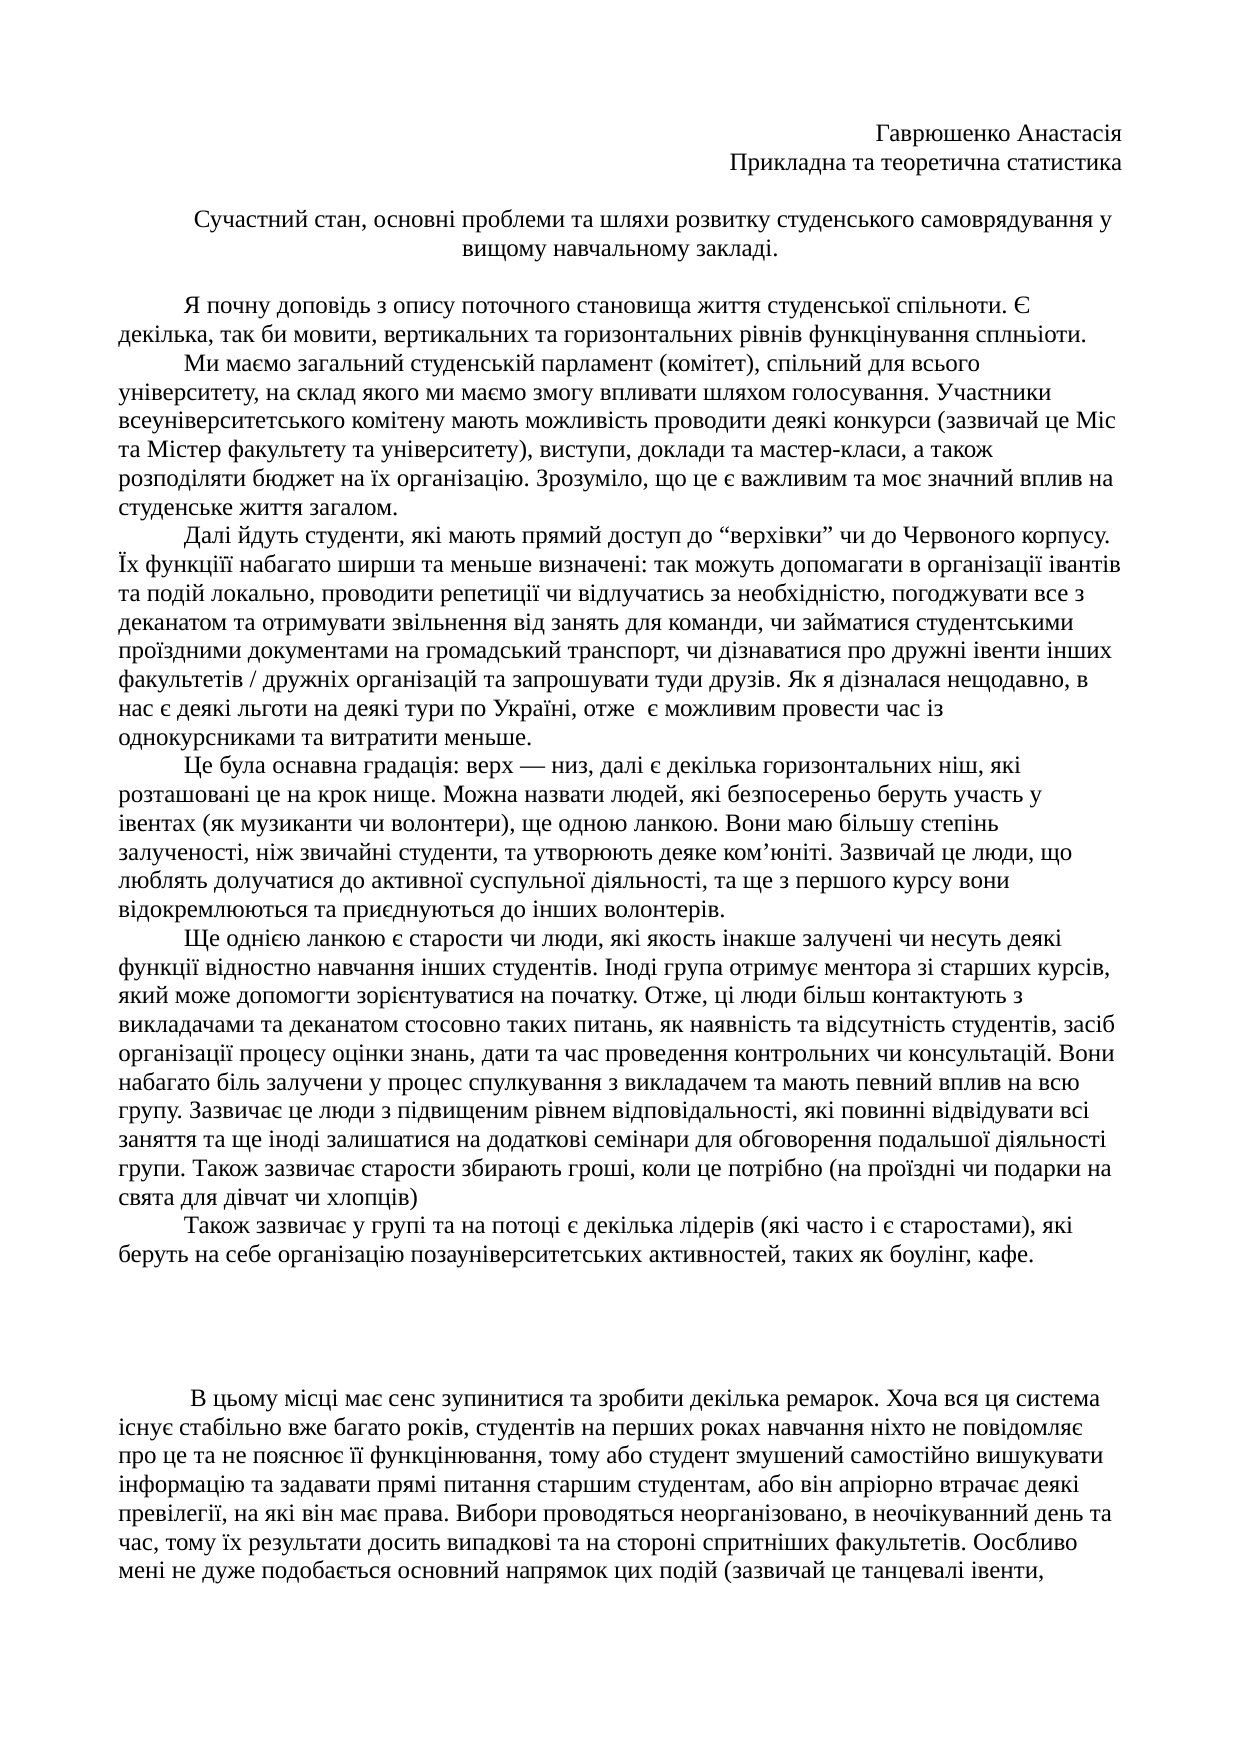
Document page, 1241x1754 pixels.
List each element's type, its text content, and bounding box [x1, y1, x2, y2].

text Ми маємо загальний студенській парламент (комітет), спільний для всього університету, на склад якого ми маємо змогу впливати шляхом голосування. Участники всеуніверситетського комітену мають можливість проводити деякі конкурси (зазвичай це Міс та Містер факультету та університету), виступи, доклади та мастер-класи, а також розподіляти бюджет на їх організацію. Зрозуміло, що це є важливим та моє значний вплив на студенське життя загалом. [118, 348, 1122, 521]
text Далі йдуть студенти, які мають прямий доступ до “верхівки” чи до Червоного корпусу. Їх функціїї набагато ширши та меньше визначені: так можуть допомагати в організації івантів та подій локально, проводити репетиції чи відлучатись за необхідністю, погоджувати все з деканатом та отримувати звільнення від занять для команди, чи займатися студентськими проїздними документами на громадський транспорт, чи дізнаватися про дружні івенти інших факультетів / дружніх організацій та запрошувати туди друзів. Як я дізналася нещодавно, в нас є деякі льготи на деякі тури по Україні, отже є можливим провести час із однокурсниками та витратити меньше. [118, 521, 1122, 751]
text Це була оснавна градація: верх — низ, далі є декілька горизонтальних ніш, які розташовані це на крок нище. Можна назвати людей, які безпосереньо беруть участь у івентах (як музиканти чи волонтери), ще одною ланкою. Вони маю більшу степінь залученості, ніж звичайні студенти, та утворюють деяке ком’юніті. Зазвичай це люди, що люблять долучатися до активної суспульної діяльності, та ще з першого курсу вони відокремлюються та приєднуються до інших волонтерів. [118, 751, 1122, 923]
text Також зазвичає у групі та на потоці є декілька лідерів (які часто і є старостами), які беруть на себе організацію позауніверситетських активностей, таких як боулінг, кафе. [118, 1211, 1122, 1268]
text Прикладна та теоретична статистика [118, 147, 1122, 176]
text Гаврюшенко Анастасія [118, 118, 1122, 147]
text Ще однією ланкою є старости чи люди, які якость інакше залучені чи несуть деякі функції відностно навчання інших студентів. Іноді група отримує ментора зі старших курсів, який може допомогти зорієнтуватися на початку. Отже, ці люди більш контактують з викладачами та деканатом стосовно таких питань, як наявність та відсутність студентів, засіб організації процесу оцінки знань, дати та час проведення контрольних чи консультацій. Вони набагато біль залучени у процес спулкування з викладачем та мають певний вплив на всю групу. Зазвичає це люди з підвищеним рівнем відповідальності, які повинні відвідувати всі заняття та ще іноді залишатися на додаткові семінари для обговорення подальшої діяльності групи. Також зазвичає старости збирають гроші, коли це потрібно (на проїздні чи подарки на свята для дівчат чи хлопців) [118, 923, 1122, 1211]
text В цьому місці має сенс зупинитися та зробити декілька ремарок. Хоча вся ця система існує стабільно вже багато років, студентів на перших роках навчання ніхто не повідомляє про це та не пояснює її функцінювання, тому або студент змушений самостійно вишукувати інформацію та задавати прямі питання старшим студентам, або він апріорно втрачає деякі превілегії, на які він має права. Вибори проводяться неорганізовано, в неочікуванний день та час, тому їх результати досить випадкові та на стороні спритніших факультетів. Оосбливо мені не дуже подобається основний напрямок цих подій (зазвичай це танцевалі івенти, [118, 1383, 1122, 1584]
text Сучастний стан, основні проблеми та шляхи розвитку студенського самоврядування у вищому навчальному закладі. [118, 204, 1122, 262]
text Я почну доповідь з опису поточного становища життя студенської спільноти. Є декілька, так би мовити, вертикальних та горизонтальних рівнів функцінування сплньіоти. [118, 291, 1122, 348]
